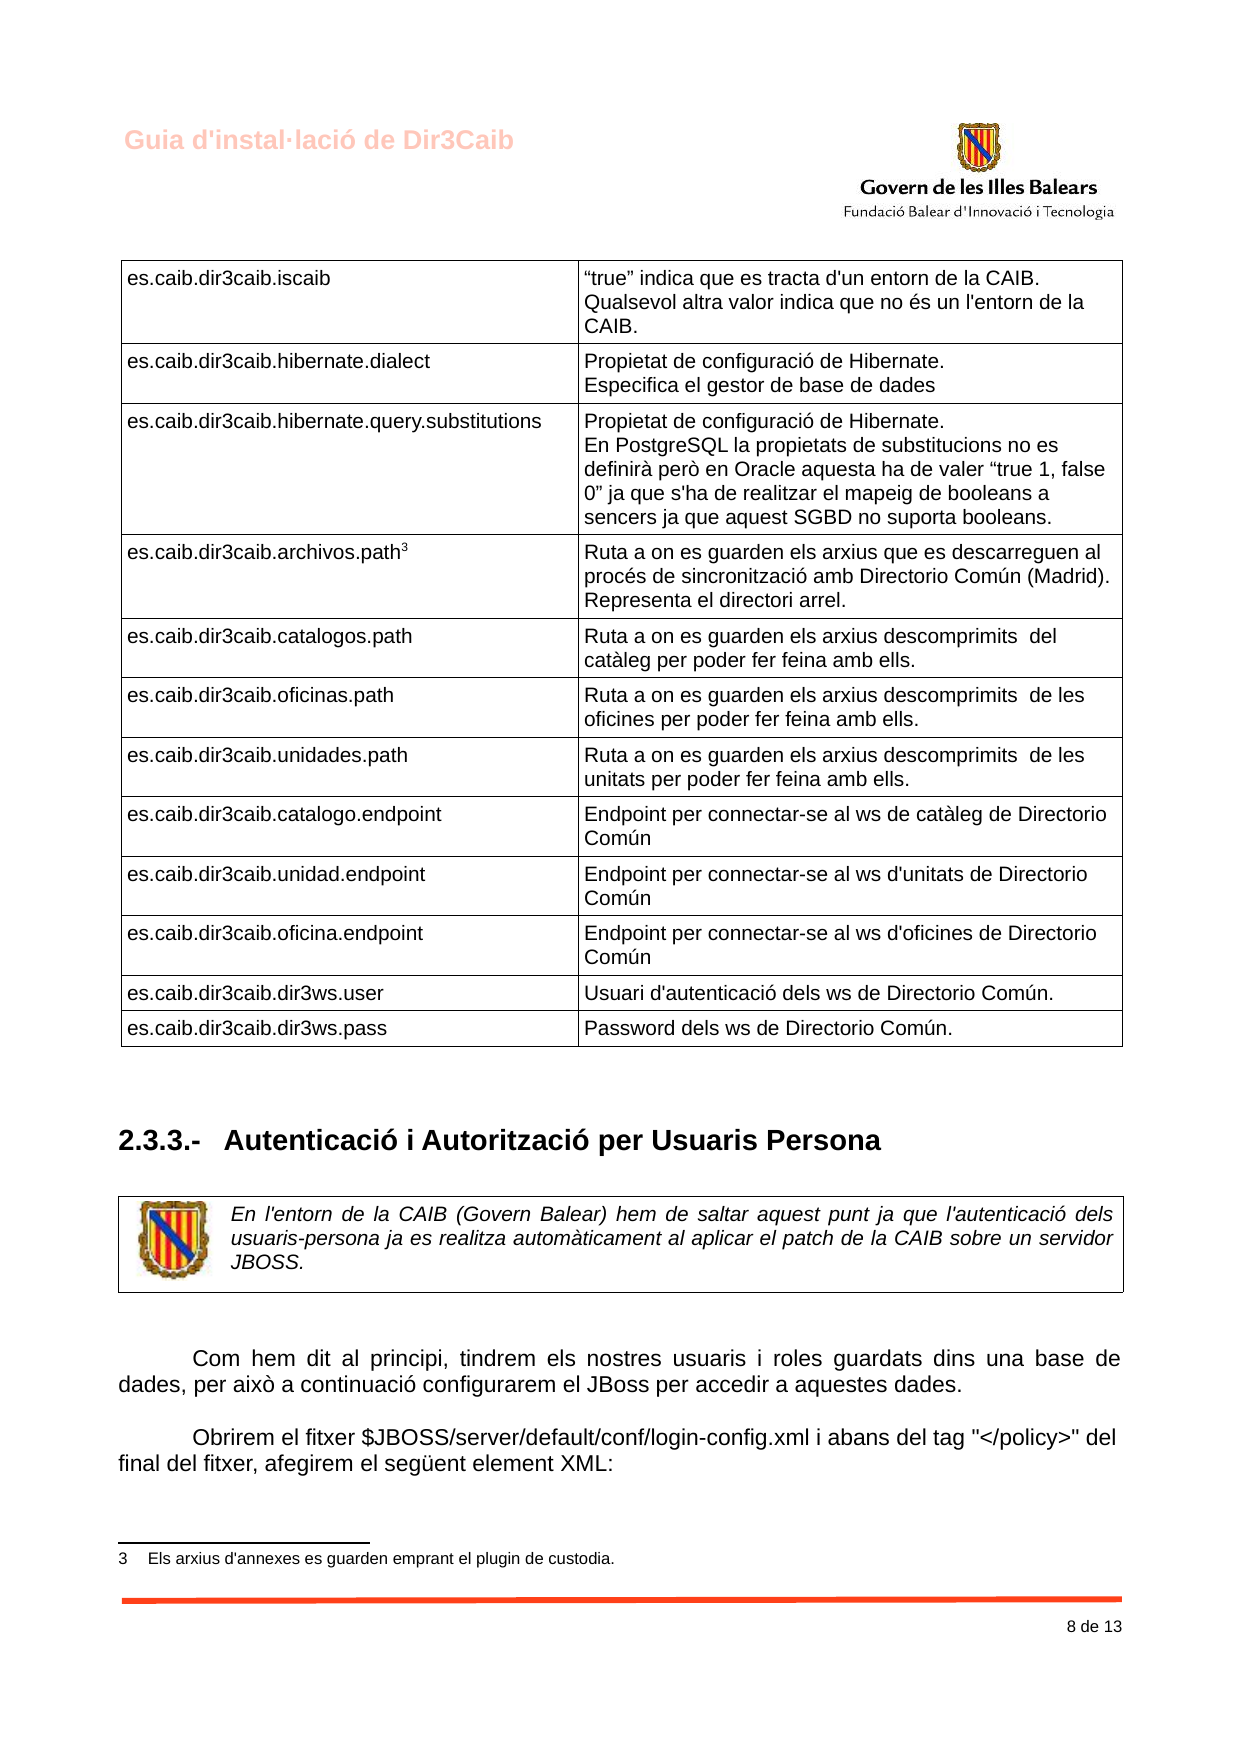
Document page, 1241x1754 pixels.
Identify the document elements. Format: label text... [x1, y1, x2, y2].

table_cell es.caib.dir3caib.dir3ws.user [122, 976, 578, 1010]
table_cell Endpoint per connectar-se al ws d'oficines de Directorio Común [579, 916, 1122, 974]
table_cell Endpoint per connectar-se al ws d'unitats de Directorio Común [579, 857, 1122, 915]
table_cell es.caib.dir3caib.catalogos.path [122, 619, 578, 677]
table_cell Propietat de configuració de Hibernate. En PostgreSQL la propietats de substitucions no es definirà però en Oracle aquesta ha de valer “true 1, false 0” ja que s'ha de realitzar el mapeig de booleans a sencers ja que aquest SGBD no suporta booleans. [579, 404, 1122, 534]
text Com hem dit al principi, tindrem els nostres usuaris i roles guardats dins una base de dades, per això a continuació configurarem el JBoss per accedir a aquestes dades. [118, 1344, 1122, 1397]
table_cell es.caib.dir3caib.catalogo.endpoint [122, 797, 578, 856]
text Obrirem el fitxer $JBOSS/server/default/conf/login-config.xml i abans del tag "</policy>" del final del fitxer, afegirem el següent element XML: [118, 1423, 1122, 1476]
table_cell Usuari d'autenticació dels ws de Directorio Común. [579, 976, 1122, 1010]
table_cell es.caib.dir3caib.hibernate.dialect [122, 344, 578, 403]
table_cell Endpoint per connectar-se al ws de catàleg de Directorio Común [579, 797, 1122, 856]
table_cell es.caib.dir3caib.oficina.endpoint [122, 916, 578, 974]
table_cell Ruta a on es guarden els arxius que es descarreguen al procés de sincronització amb Directorio Común (Madrid). Representa el directori arrel. [579, 535, 1122, 618]
table_header En l'entorn de la CAIB (Govern Balear) hem de saltar aquest punt ja que l'autenticació dels usuaris-persona ja es realitza automàticament al aplicar el patch de la CAIB sobre un servidor JBOSS. [225, 1197, 1123, 1292]
table_cell Ruta a on es guarden els arxius descomprimits del catàleg per poder fer feina amb ells. [579, 619, 1122, 677]
table_cell es.caib.dir3caib.archivos.path [122, 535, 578, 618]
table_cell Ruta a on es guarden els arxius descomprimits de les unitats per poder fer feina amb ells. [579, 738, 1122, 796]
table_cell es.caib.dir3caib.iscaib [122, 261, 578, 343]
picture [840, 123, 1117, 220]
table_cell Propietat de configuració de Hibernate. Especifica el gestor de base de dades [579, 344, 1122, 403]
table_cell es.caib.dir3caib.unidades.path [122, 738, 578, 796]
table_cell es.caib.dir3caib.dir3ws.pass [122, 1011, 578, 1046]
table_header [119, 1197, 225, 1292]
table_cell es.caib.dir3caib.hibernate.query.substitutions [122, 404, 578, 534]
picture [134, 1201, 214, 1281]
subtitle Autenticació i Autorització per Usuaris Persona [118, 1123, 1122, 1157]
table_cell Password dels ws de Directorio Común. [579, 1011, 1122, 1046]
table_cell Ruta a on es guarden els arxius descomprimits de les oficines per poder fer feina amb ells. [579, 678, 1122, 737]
table_cell es.caib.dir3caib.unidad.endpoint [122, 857, 578, 915]
table_cell es.caib.dir3caib.oficinas.path [122, 678, 578, 737]
table_cell “true” indica que es tracta d'un entorn de la CAIB. Qualsevol altra valor indica que no és un l'entorn de la CAIB. [579, 261, 1122, 343]
